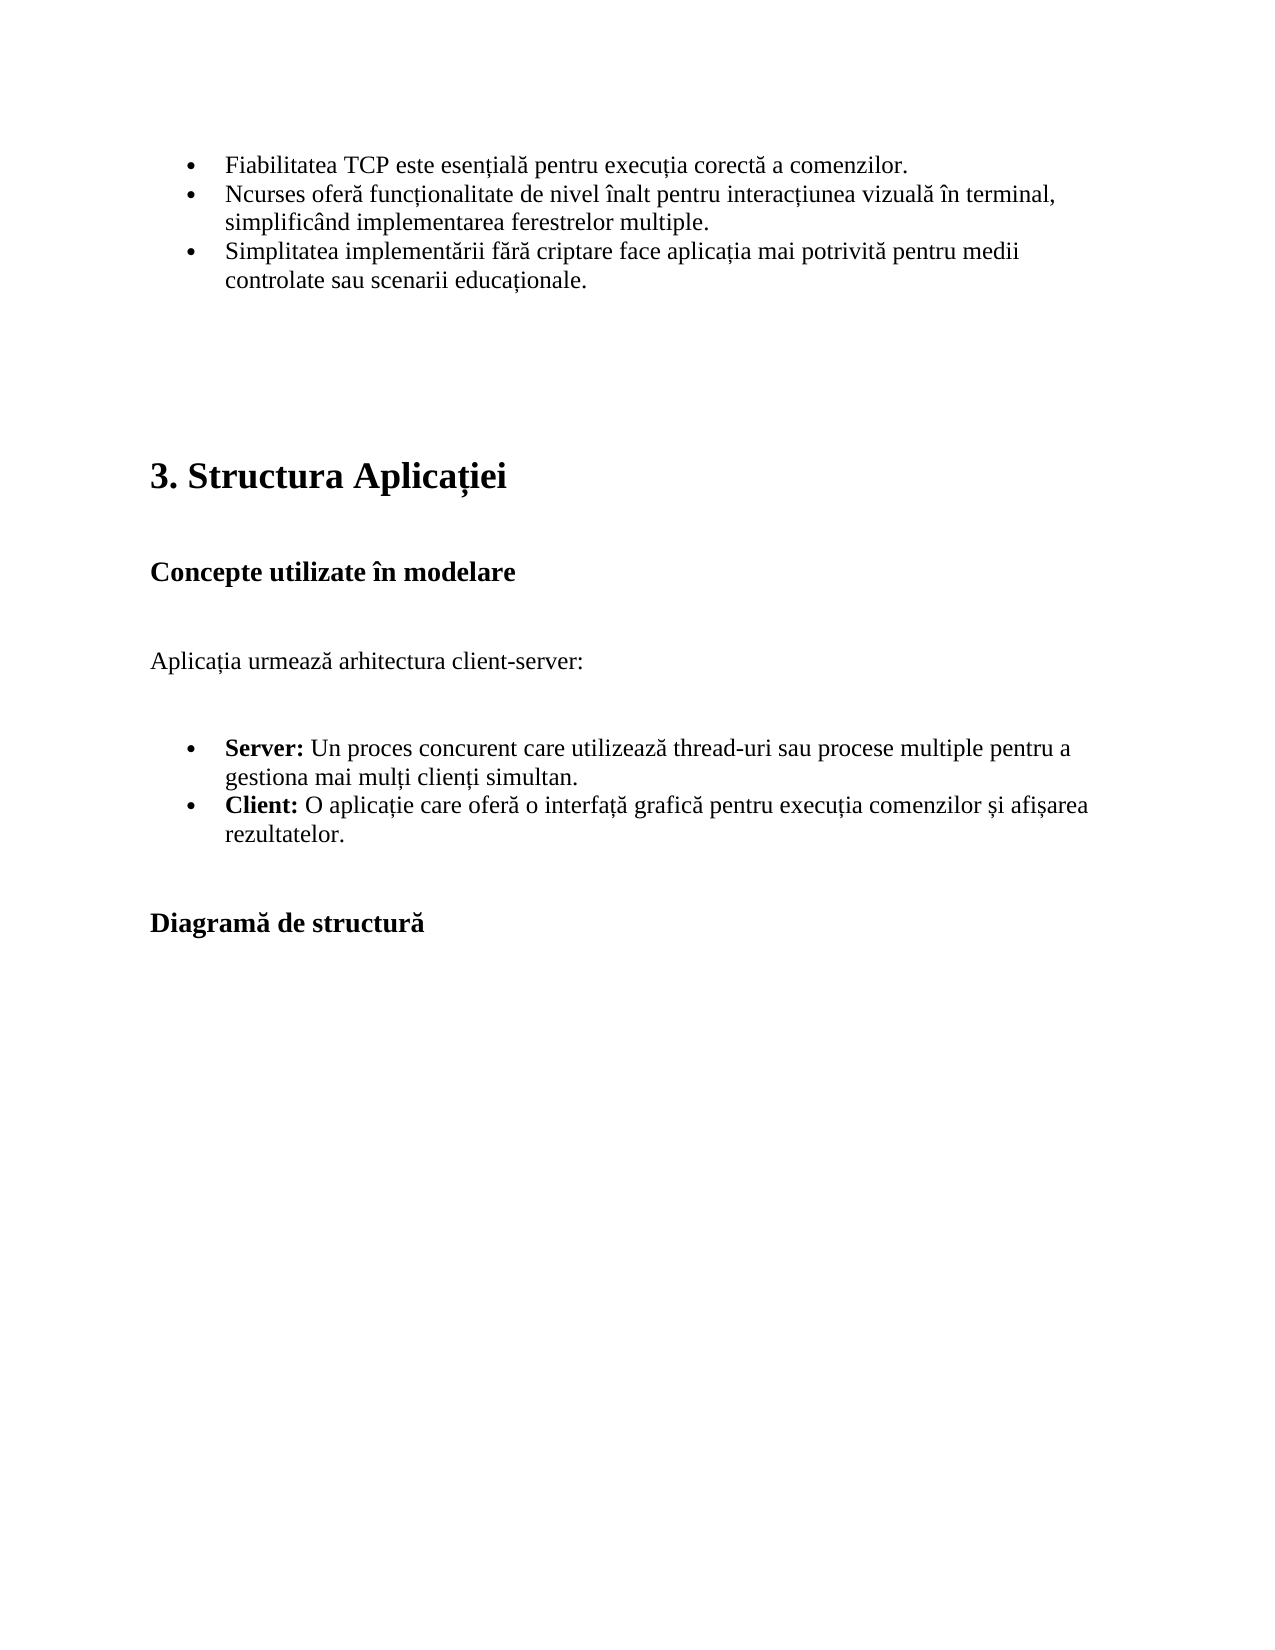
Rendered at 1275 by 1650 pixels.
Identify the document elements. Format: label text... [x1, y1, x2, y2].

text Aplicația urmează arhitectura client-server: [150, 646, 1125, 674]
subtitle Concepte utilizate în modelare [150, 555, 1125, 587]
list Client: O aplicație care oferă o interfață grafică pentru execuția comenzilor și afișarea rezultatelor. [187, 790, 1125, 848]
list Simplitatea implementării fără criptare face aplicația mai potrivită pentru medii controlate sau scenarii educaționale. [187, 236, 1125, 294]
list Server: Un proces concurent care utilizează thread-uri sau procese multiple pentru a gestiona mai mulți clienți simultan. [187, 733, 1125, 790]
subtitle Diagramă de structură [150, 906, 1125, 938]
subtitle 3. Structura Aplicației [150, 453, 1125, 497]
list Fiabilitatea TCP este esențială pentru execuția corectă a comenzilor. [187, 150, 1125, 179]
list Ncurses oferă funcționalitate de nivel înalt pentru interacțiunea vizuală în terminal, simplificând implementarea ferestrelor multiple. [187, 179, 1125, 236]
